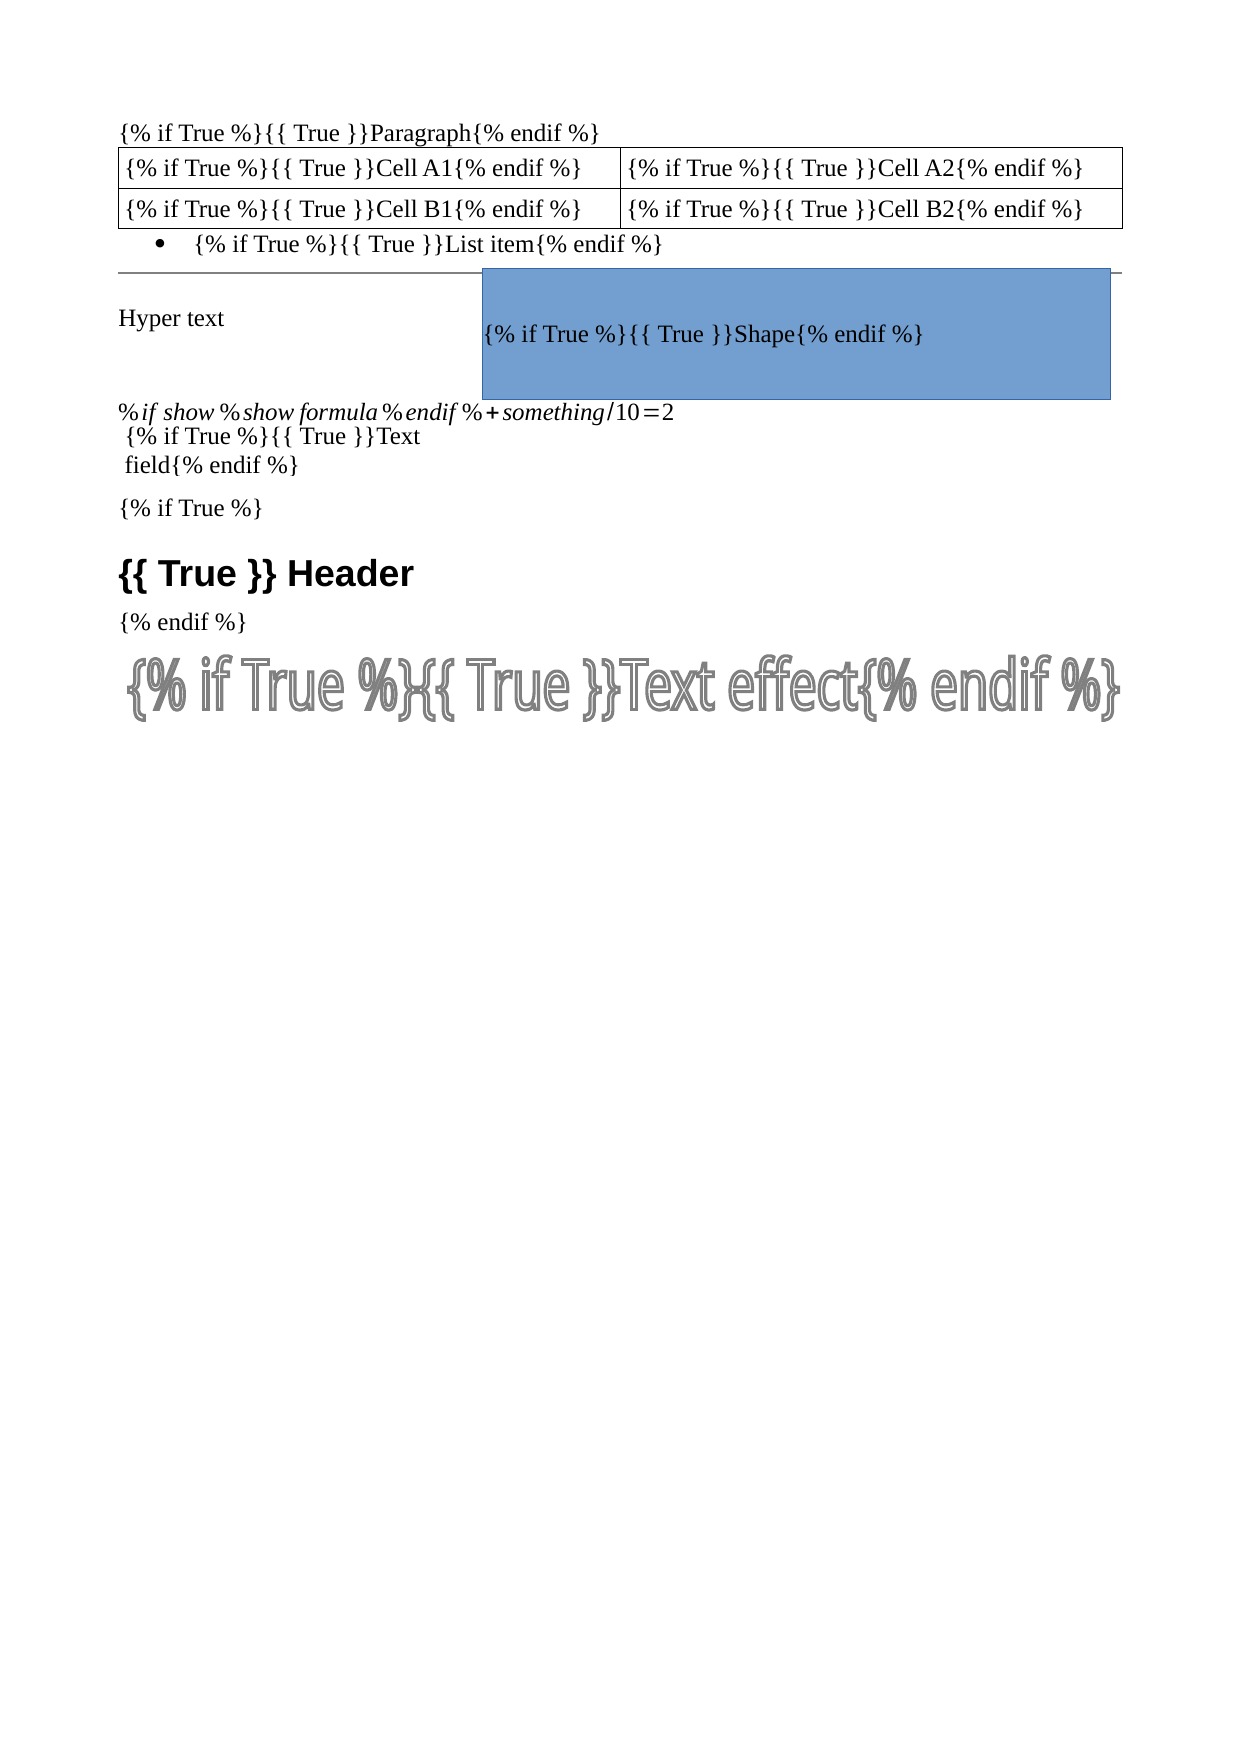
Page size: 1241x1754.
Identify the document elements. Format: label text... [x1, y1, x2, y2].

text [1111, 303, 1122, 332]
text Hyper text [118, 303, 482, 332]
subtitle {{ True }} Header [118, 551, 1122, 594]
list {% if True %}{{ True }}List item{% endif %} [156, 229, 1122, 258]
table_header {% if True %}{{ True }}Cell A2{% endif %} [621, 148, 1122, 188]
text {% if True %}{{ True }}Text field{% endif %} [124, 421, 444, 476]
text {% if True %} [118, 493, 1122, 522]
table_cell {% if True %}{{ True }}Cell B2{% endif %} [621, 189, 1122, 228]
text {% if True %}{{ True }}Shape{% endif %} [482, 319, 1111, 348]
table_header {% if True %}{{ True }}Cell A1{% endif %} [119, 148, 620, 188]
table_cell {% if True %}{{ True }}Cell B1{% endif %} [119, 189, 620, 228]
text {% endif %} [118, 607, 1122, 636]
text {% if True %}{{ True }}Paragraph{% endif %} [118, 118, 1122, 147]
